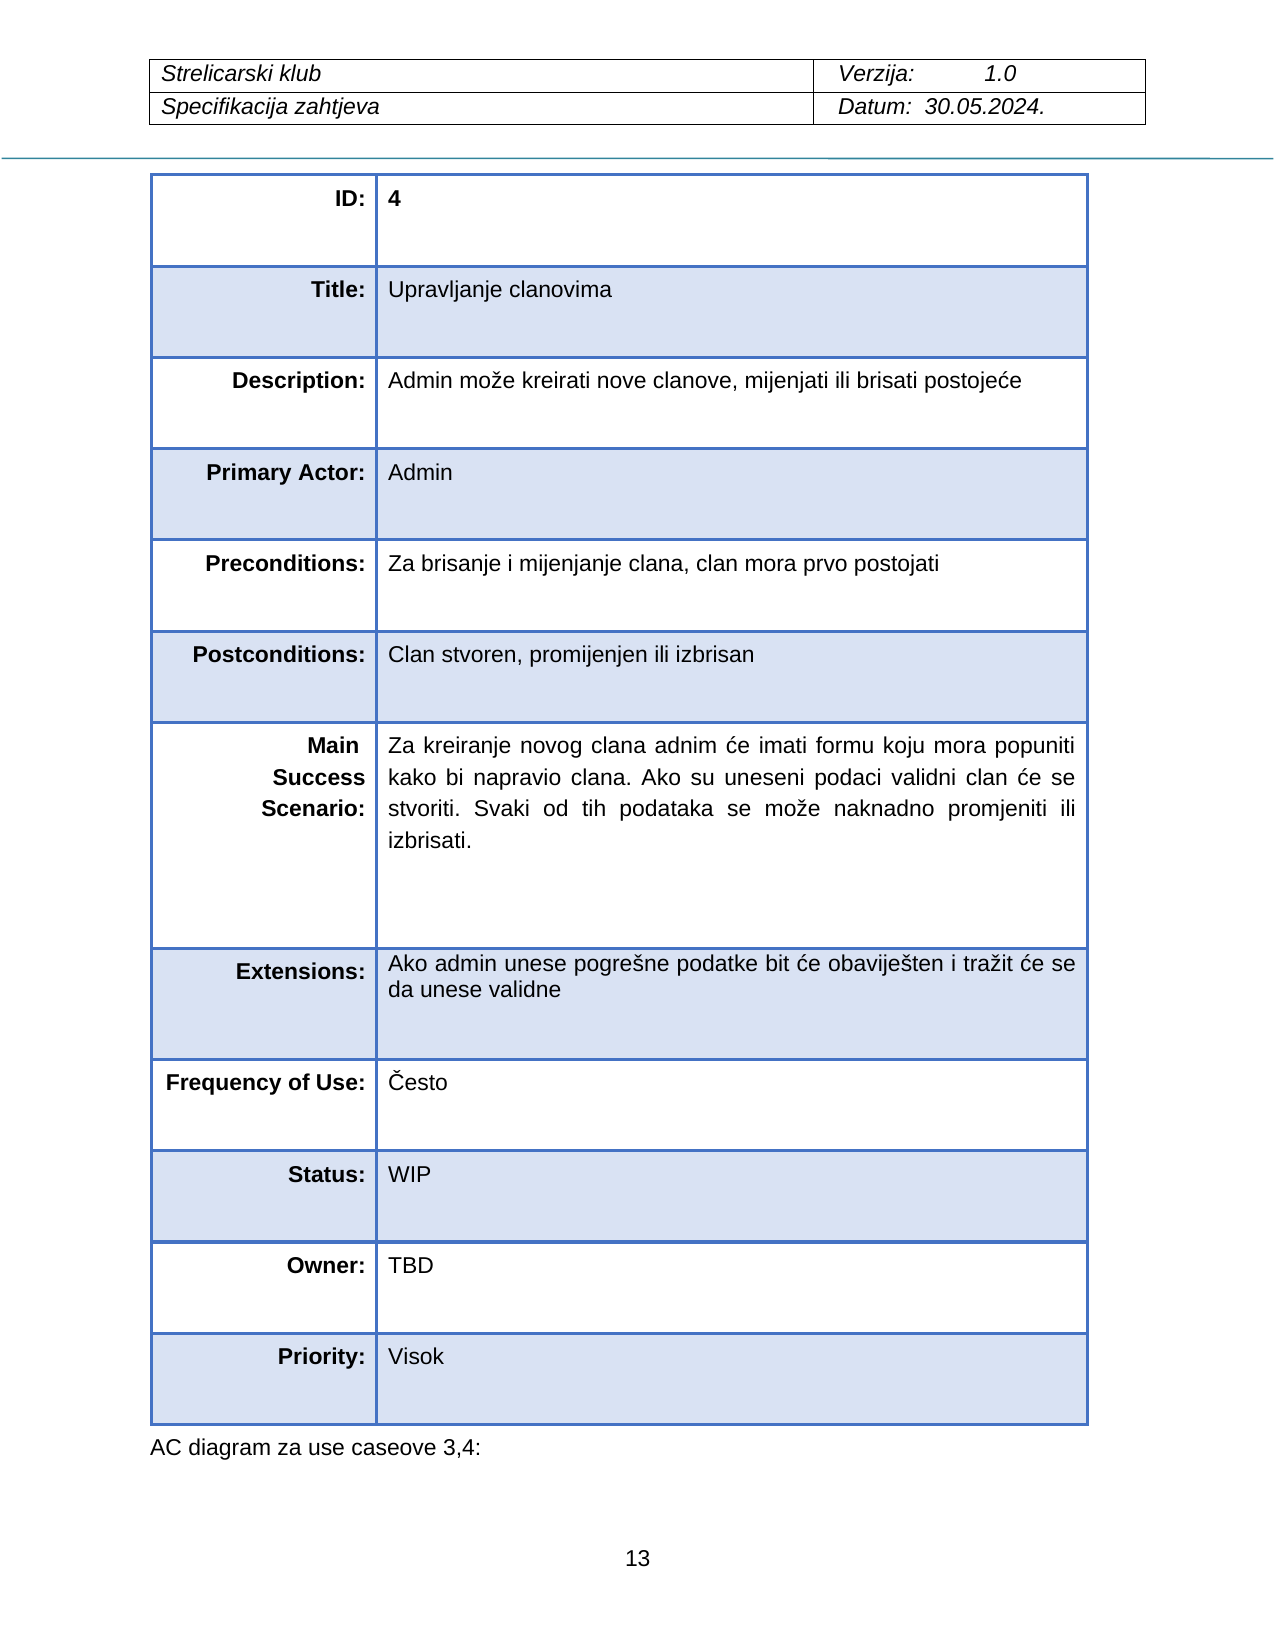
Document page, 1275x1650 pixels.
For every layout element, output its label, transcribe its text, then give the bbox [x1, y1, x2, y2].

table_cell Primary Actor: [153, 450, 375, 538]
table_cell Title: [153, 268, 375, 356]
table_cell Priority: [153, 1335, 375, 1423]
table_cell WIP [378, 1152, 1086, 1240]
table_cell TBD [378, 1244, 1086, 1332]
table_cell Upravljanje clanovima [378, 268, 1086, 356]
table_cell Extensions: [153, 950, 375, 1058]
table_cell Description: [153, 359, 375, 447]
table_header ID: [153, 176, 375, 264]
table_cell Postconditions: [153, 633, 375, 721]
table_cell Visok [378, 1335, 1086, 1423]
table_cell Ako admin unese pogrešne podatke bit će obaviješten i tražit će se da unese validne [378, 950, 1086, 1058]
table_cell Frequency of Use: [153, 1061, 375, 1149]
table_header 4 [378, 176, 1086, 264]
text AC diagram za use caseove 3,4: [150, 1434, 1125, 1461]
table_cell Clan stvoren, promijenjen ili izbrisan [378, 633, 1086, 721]
table_cell Za kreiranje novog clana adnim će imati formu koju mora popuniti kako bi napravio clana. Ako su uneseni podaci validni clan će se stvoriti. Svaki od tih podataka se može naknadno promjeniti ili izbrisati. [378, 724, 1086, 947]
table_cell Često [378, 1061, 1086, 1149]
table_cell Main Success Scenario: [153, 724, 375, 947]
table_cell Za brisanje i mijenjanje clana, clan mora prvo postojati [378, 541, 1086, 629]
table_cell Admin [378, 450, 1086, 538]
table_cell Owner: [153, 1244, 375, 1332]
table_cell Admin može kreirati nove clanove, mijenjati ili brisati postojeće [378, 359, 1086, 447]
table_cell Preconditions: [153, 541, 375, 629]
table_cell Status: [153, 1152, 375, 1240]
